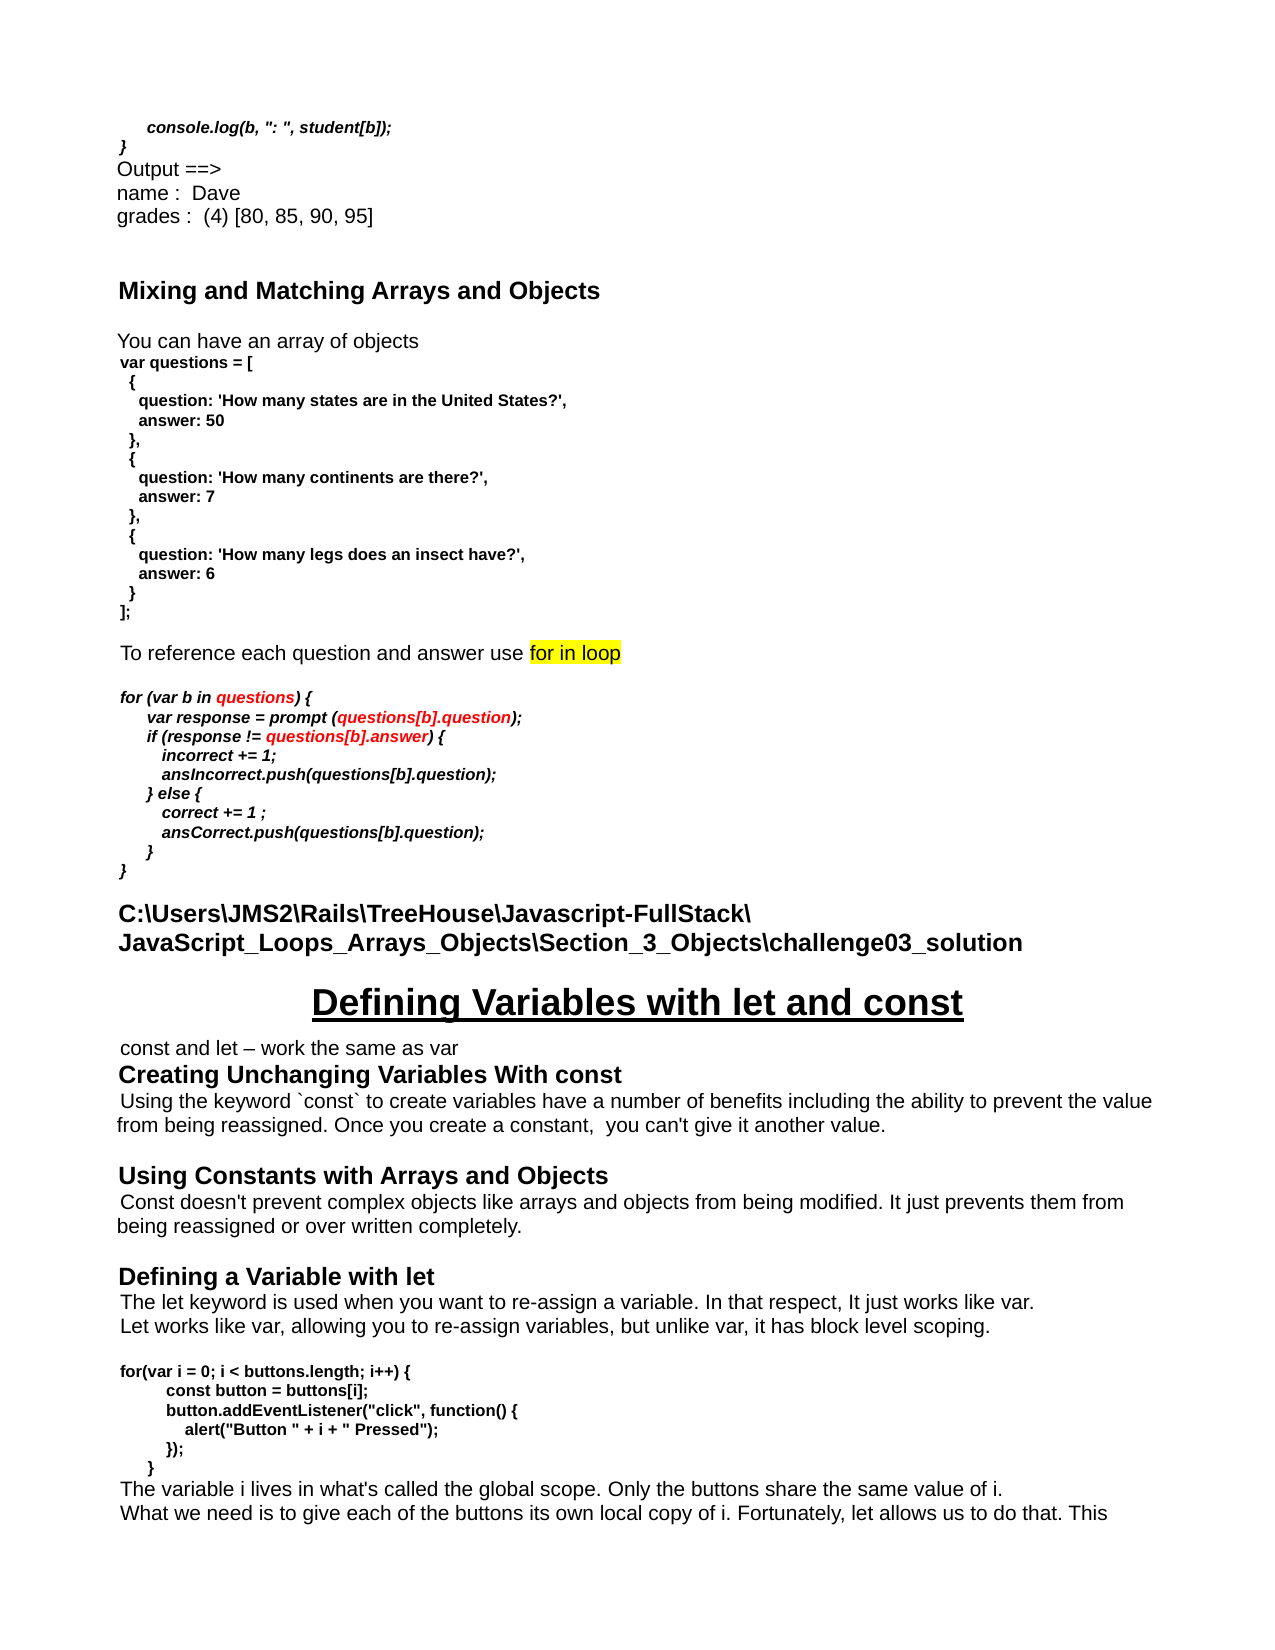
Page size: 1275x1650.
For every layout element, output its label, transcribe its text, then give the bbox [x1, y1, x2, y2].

text if (response != questions[b].answer) { [117, 727, 1157, 746]
text } [117, 861, 1157, 880]
text var response = prompt (questions[b].question); [117, 707, 1157, 727]
text answer: 6 [117, 564, 1157, 583]
subtitle Defining Variables with let and const [118, 981, 1157, 1024]
subtitle Using Constants with Arrays and Objects [118, 1161, 1157, 1189]
text Using the keyword `const` to create variables have a number of benefits including the ability to prevent the value from being reassigned. Once you create a constant, you can't give it another value. [117, 1089, 1157, 1137]
text const button = buttons[i]; [117, 1381, 1157, 1400]
text ansIncorrect.push(questions[b].question); [117, 765, 1157, 784]
text }, [117, 429, 1157, 449]
text answer: 50 [117, 410, 1157, 429]
text alert("Button " + i + " Pressed"); [117, 1419, 1157, 1439]
text { [117, 449, 1157, 468]
subtitle C:\Users\JMS2\Rails\TreeHouse\Javascript-FullStack\JavaScript_Loops_Arrays_Objects\Section_3_Objects\challenge03_solution [118, 899, 1157, 957]
text To reference each question and answer use for in loop [117, 640, 1157, 664]
text The variable i lives in what's called the global scope. Only the buttons share the same value of i. [117, 1477, 1157, 1501]
text var questions = [ [117, 353, 1157, 372]
text } [117, 1458, 1157, 1477]
text for (var b in questions) { [117, 688, 1157, 707]
text { [117, 372, 1157, 391]
text question: 'How many states are in the United States?', [117, 391, 1157, 410]
text incorrect += 1; [117, 746, 1157, 765]
text { [117, 525, 1157, 544]
text ansCorrect.push(questions[b].question); [117, 822, 1157, 842]
text What we need is to give each of the buttons its own local copy of i. Fortunately, let allows us to do that. This [117, 1501, 1157, 1525]
text const and let – work the same as var [117, 1036, 1157, 1060]
text name : Dave grades : (4) [80, 85, 90, 95] [117, 180, 1157, 228]
text Const doesn't prevent complex objects like arrays and objects from being modified. It just prevents them from being reassigned or over written completely. [117, 1189, 1157, 1237]
text Let works like var, allowing you to re-assign variables, but unlike var, it has block level scoping. [117, 1314, 1157, 1338]
text button.addEventListener("click", function() { [117, 1400, 1157, 1419]
text The let keyword is used when you want to re-assign a variable. In that respect, It just works like var. [117, 1290, 1157, 1314]
text ]; [117, 602, 1157, 621]
text question: 'How many legs does an insect have?', [117, 544, 1157, 564]
text console.log(b, ": ", student[b]); [117, 118, 1157, 137]
text } [117, 583, 1157, 602]
text answer: 7 [117, 487, 1157, 506]
text question: 'How many continents are there?', [117, 468, 1157, 487]
text correct += 1 ; [117, 803, 1157, 822]
text } else { [117, 784, 1157, 803]
text }, [117, 506, 1157, 525]
text } [117, 137, 1157, 156]
subtitle Defining a Variable with let [118, 1261, 1157, 1290]
subtitle Creating Unchanging Variables With const [118, 1060, 1157, 1089]
text Output ==> [117, 156, 1157, 180]
text for(var i = 0; i < buttons.length; i++) { [117, 1362, 1157, 1381]
text You can have an array of objects [117, 329, 1157, 353]
text } [117, 842, 1157, 861]
text }); [117, 1439, 1157, 1458]
subtitle Mixing and Matching Arrays and Objects [118, 276, 1157, 305]
